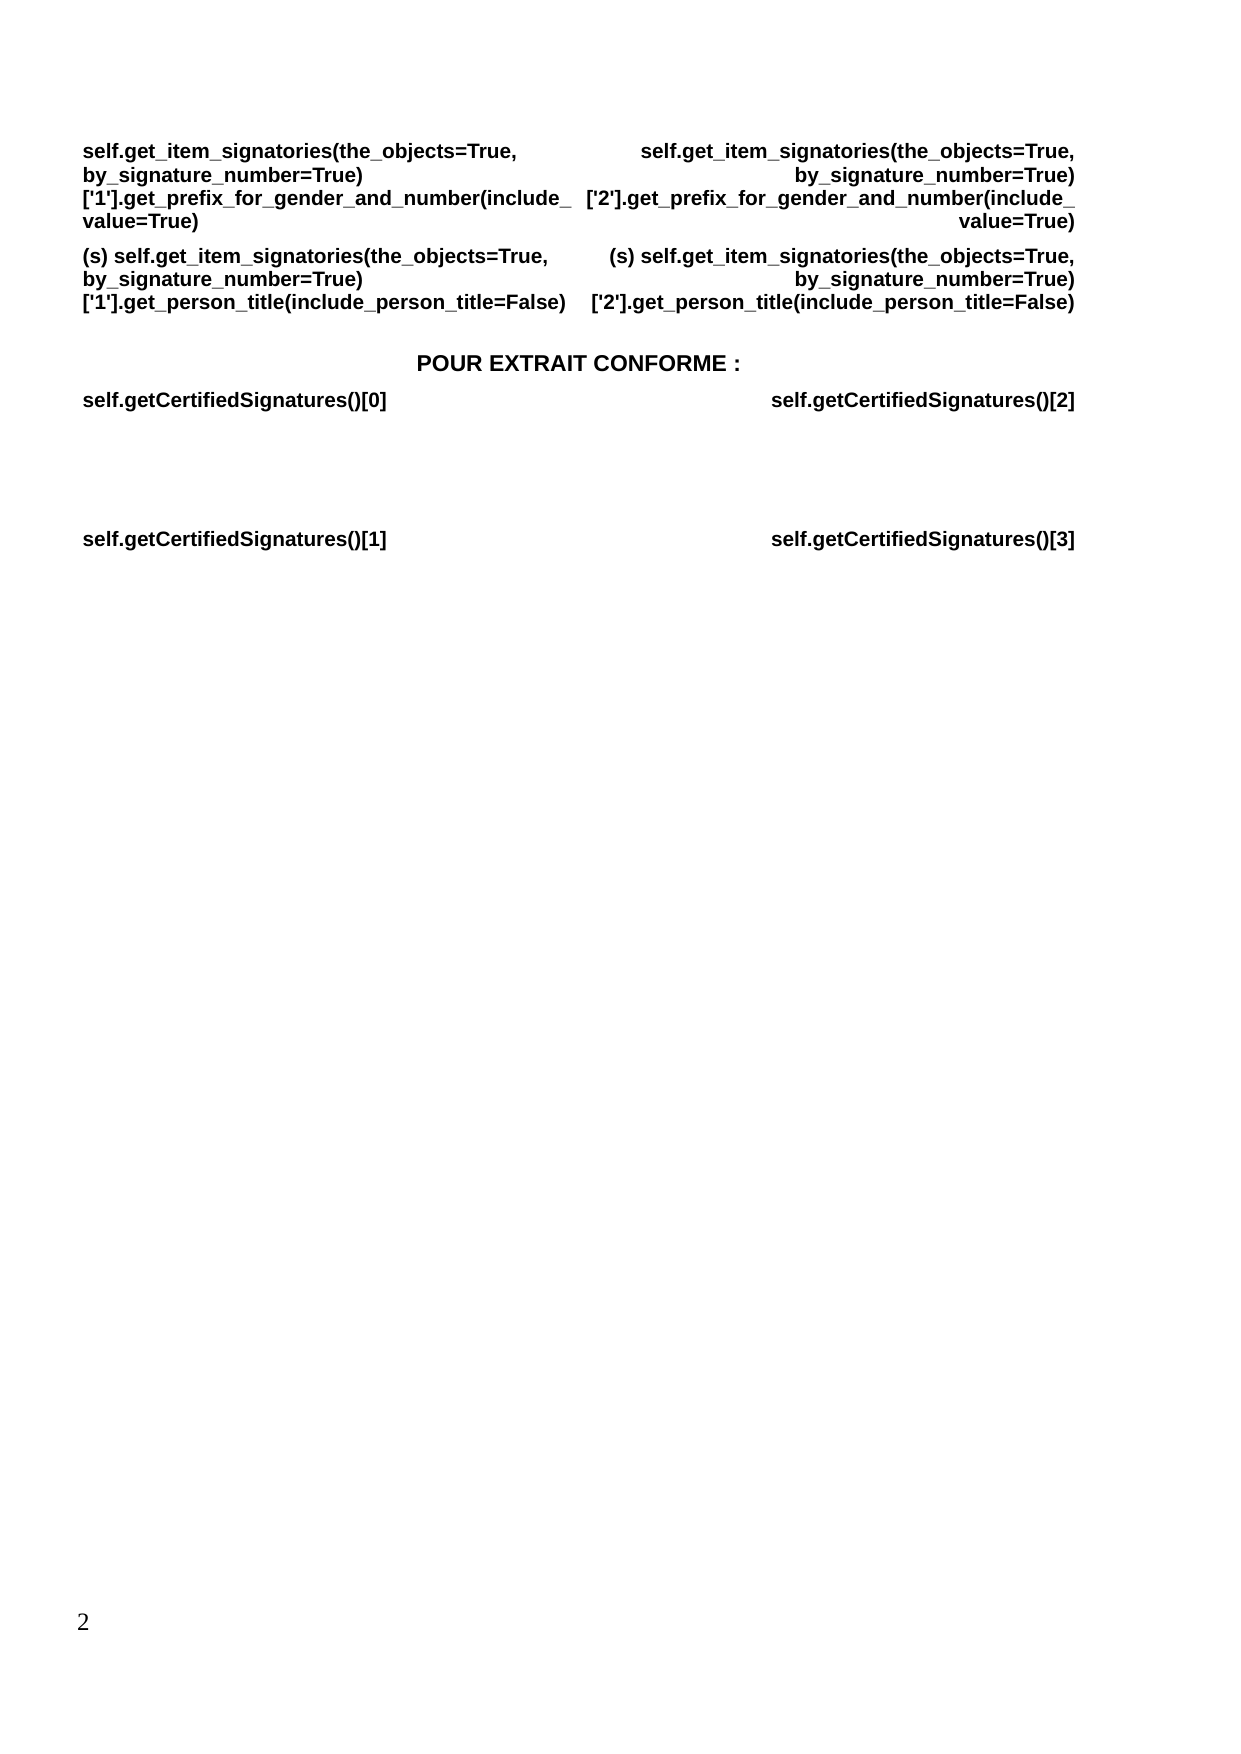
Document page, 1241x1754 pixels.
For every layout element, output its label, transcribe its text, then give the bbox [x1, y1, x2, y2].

table_cell [578, 417, 1081, 522]
table_header [77, 118, 1081, 134]
table_cell self.getCertifiedSignatures()[3] [578, 522, 1081, 556]
table_cell (s) self.get_item_signatories(the_objects=True, by_signature_number=True)['1'].get_person_title(include_person_title=False) [77, 239, 578, 320]
table_cell self.getCertifiedSignatures()[0] [77, 383, 578, 417]
table_cell self.get_item_signatories(the_objects=True, by_signature_number=True)['1'].get_prefix_for_gender_and_number(include_value=True) [77, 134, 578, 239]
table_header POUR EXTRAIT CONFORME : [77, 345, 1081, 382]
table_cell self.getCertifiedSignatures()[2] [578, 383, 1081, 417]
table_cell self.getCertifiedSignatures()[1] [77, 522, 578, 556]
table_cell self.get_item_signatories(the_objects=True, by_signature_number=True)['2'].get_prefix_for_gender_and_number(include_value=True) [578, 134, 1081, 239]
table_cell [77, 417, 578, 522]
table_cell (s) self.get_item_signatories(the_objects=True, by_signature_number=True)['2'].get_person_title(include_person_title=False) [578, 239, 1081, 320]
